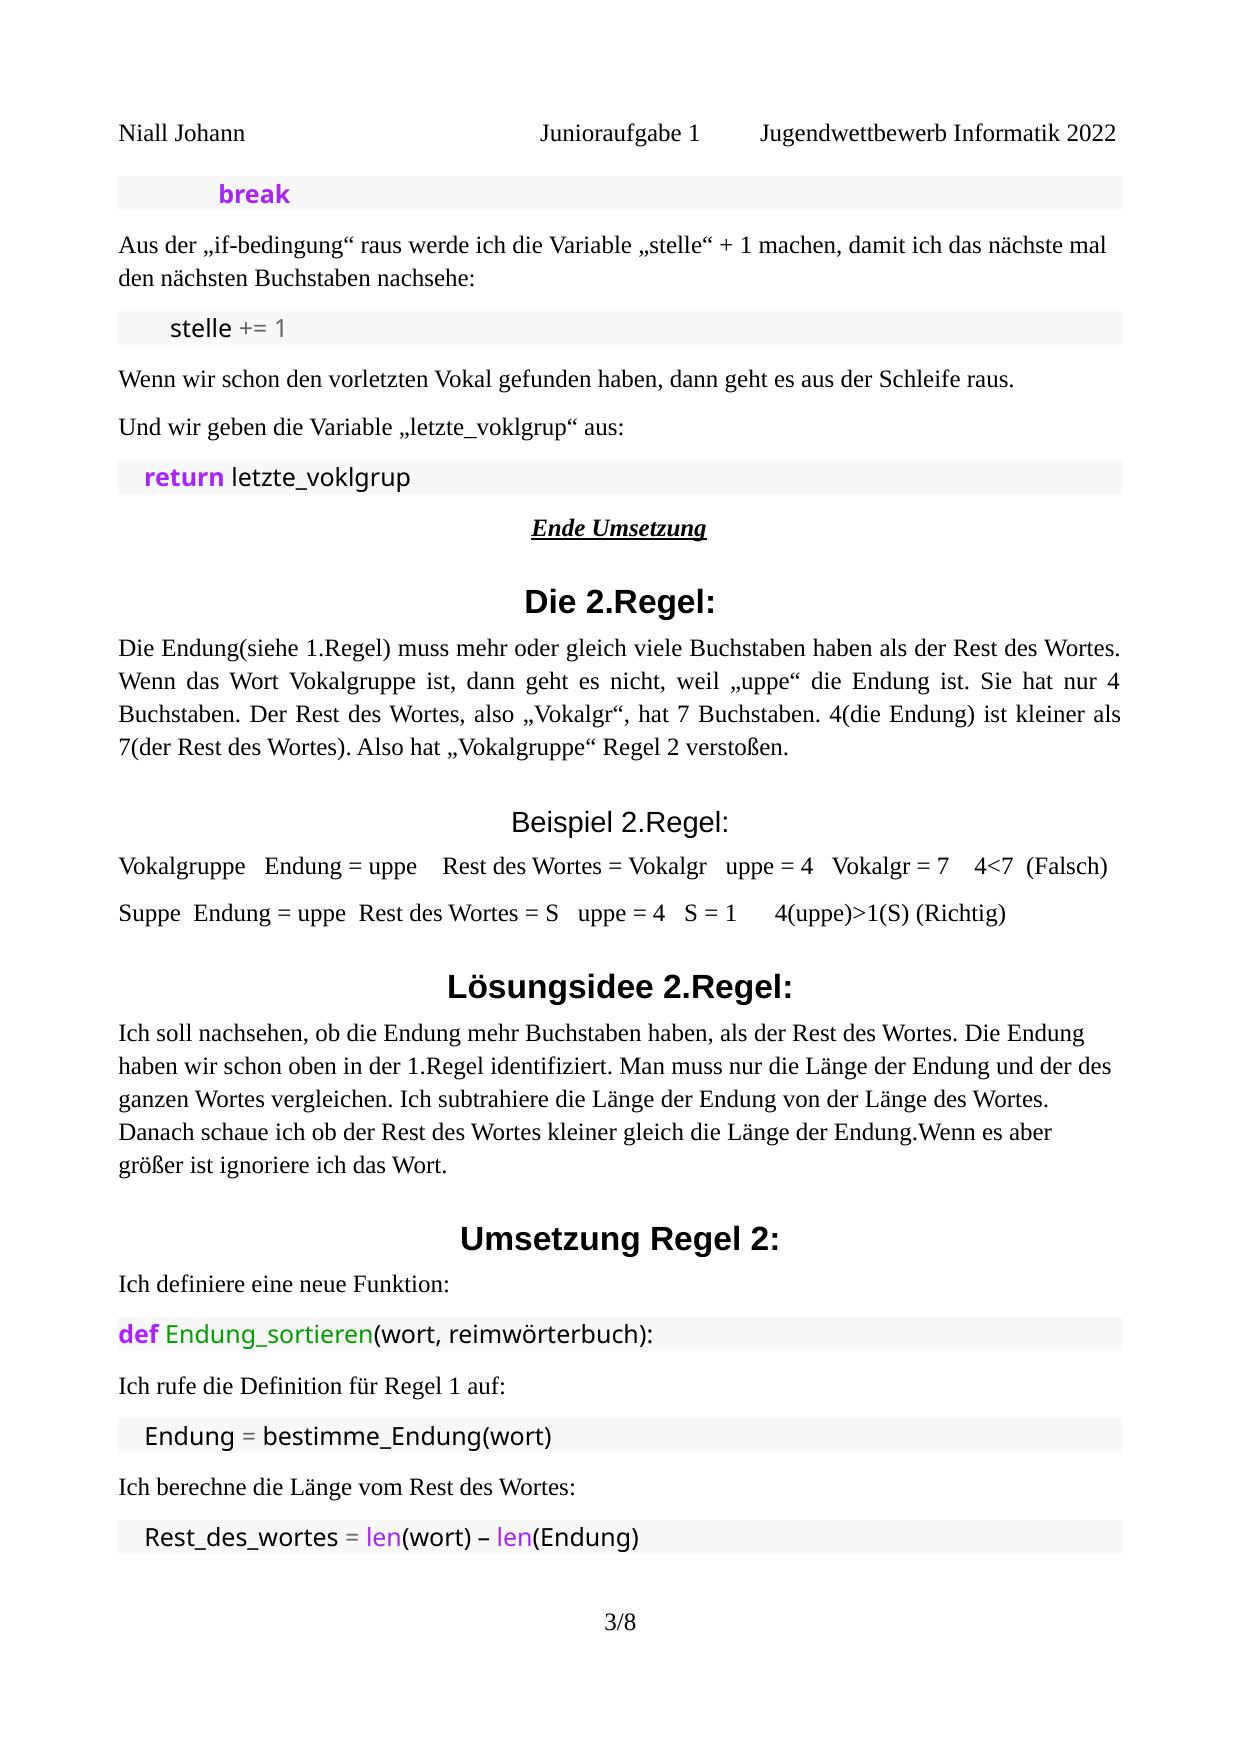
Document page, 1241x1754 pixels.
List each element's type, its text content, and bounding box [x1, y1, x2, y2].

text Vokalgruppe Endung = uppe Rest des Wortes = Vokalgr uppe = 4 Vokalgr = 7 4<7 (Falsch) [118, 851, 1122, 879]
text Ich rufe die Definition für Regel 1 auf: [118, 1371, 1122, 1400]
text Die Endung(siehe 1.Regel) muss mehr oder gleich viele Buchstaben haben als der Rest des Wortes. Wenn das Wort Vokalgruppe ist, dann geht es nicht, weil „uppe“ die Endung ist. Sie hat nur 4 Buchstaben. Der Rest des Wortes, also „Vokalgr“, hat 7 Buchstaben. 4(die Endung) ist kleiner als 7(der Rest des Wortes). Also hat „Vokalgruppe“ Regel 2 verstoßen. [118, 633, 1122, 761]
subtitle Die 2.Regel: [118, 582, 1122, 621]
text Wenn wir schon den vorletzten Vokal gefunden haben, dann geht es aus der Schleife raus. [118, 364, 1122, 393]
text def Endung_sortieren(wort, reimwörterbuch): [118, 1317, 1122, 1351]
text Ich soll nachsehen, ob die Endung mehr Buchstaben haben, als der Rest des Wortes. Die Endung haben wir schon oben in der 1.Regel identifiziert. Man muss nur die Länge der Endung und der des ganzen Wortes vergleichen. Ich subtrahiere die Länge der Endung von der Länge des Wortes. Danach schaue ich ob der Rest des Wortes kleiner gleich die Länge der Endung.Wenn es aber größer ist ignoriere ich das Wort. [118, 1018, 1122, 1179]
text Suppe Endung = uppe Rest des Wortes = S uppe = 4 S = 1 4(uppe)>1(S) (Richtig) [118, 898, 1122, 927]
text Ich berechne die Länge vom Rest des Wortes: [118, 1472, 1122, 1501]
text Rest_des_wortes = len(wort) – len(Endung) [118, 1520, 1122, 1554]
text break [118, 176, 1122, 210]
text Ich definiere eine neue Funktion: [118, 1269, 1122, 1298]
text stelle += 1 [118, 311, 1122, 345]
subtitle Umsetzung Regel 2: [118, 1218, 1122, 1257]
text Endung = bestimme_Endung(wort) [118, 1418, 1122, 1453]
text Ende Umsetzung [118, 513, 1122, 542]
text return letzte_voklgrup [118, 460, 1122, 494]
subtitle Lösungsidee 2.Regel: [118, 967, 1122, 1005]
text Und wir geben die Variable „letzte_voklgrup“ aus: [118, 412, 1122, 441]
text Aus der „if-bedingung“ raus werde ich die Variable „stelle“ + 1 machen, damit ich das nächste mal den nächsten Buchstaben nachsehe: [118, 230, 1122, 292]
subtitle Beispiel 2.Regel: [118, 805, 1122, 838]
